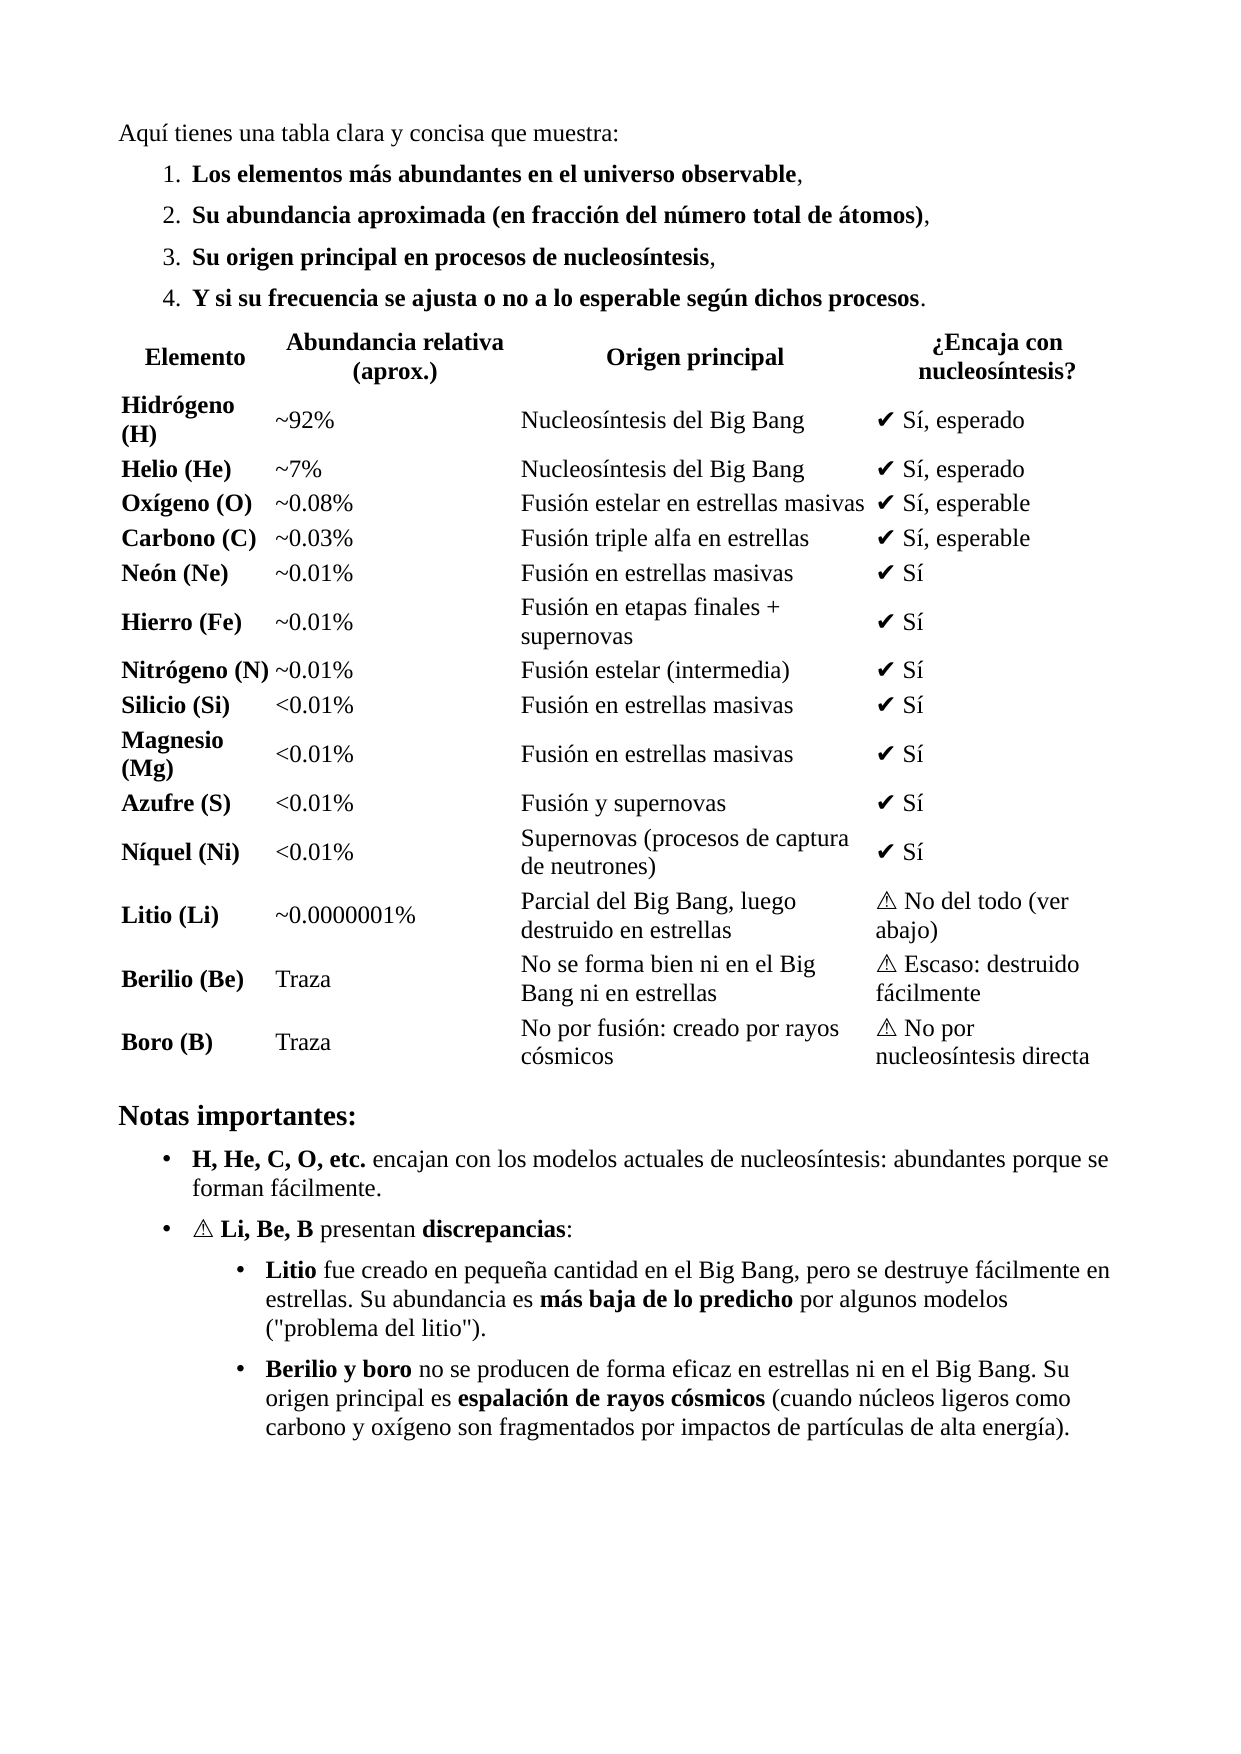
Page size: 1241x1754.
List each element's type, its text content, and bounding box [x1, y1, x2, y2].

table_cell ~0.08% [272, 486, 518, 520]
table_cell ~0.01% [272, 555, 518, 589]
table_cell Fusión en estrellas masivas [518, 687, 872, 722]
table_cell Silicio (Si) [118, 687, 272, 722]
list Berilio y boro no se producen de forma eficaz en estrellas ni en el Big Bang. Su origen principal es espalación de rayos cósmicos (cuando núcleos ligeros como carbono y oxígeno son fragmentados por impactos de partículas de alta energía). [236, 1354, 1122, 1440]
table_cell Fusión en estrellas masivas [518, 555, 872, 589]
table_cell ~0.01% [272, 653, 518, 687]
list ⚠️ Li, Be, B presentan discrepancias: [162, 1214, 1122, 1243]
table_cell Magnesio (Mg) [118, 722, 272, 785]
table_cell ⚠️ Escaso: destruido fácilmente [873, 946, 1122, 1010]
table_cell Helio (He) [118, 451, 272, 486]
list Su abundancia aproximada (en fracción del número total de átomos), [162, 201, 1122, 229]
table_cell <0.01% [272, 785, 518, 820]
table_cell Traza [272, 946, 518, 1010]
table_header ¿Encaja con nucleosíntesis? [873, 324, 1122, 388]
table_cell ⚠️ No del todo (ver abajo) [873, 883, 1122, 946]
table_cell ✔️ Sí, esperable [873, 486, 1122, 520]
subtitle Notas importantes: [118, 1098, 1122, 1132]
list H, He, C, O, etc. encajan con los modelos actuales de nucleosíntesis: abundantes porque se forman fácilmente. [162, 1144, 1122, 1202]
table_cell Boro (B) [118, 1010, 272, 1073]
table_cell <0.01% [272, 820, 518, 883]
table_header Elemento [118, 324, 272, 388]
table_cell ~0.03% [272, 520, 518, 555]
table_cell ✔️ Sí [873, 687, 1122, 722]
list Los elementos más abundantes en el universo observable, [162, 159, 1122, 188]
table_header Origen principal [518, 324, 872, 388]
table_cell ~0.01% [272, 589, 518, 653]
table_cell ~0.0000001% [272, 883, 518, 946]
table_cell <0.01% [272, 722, 518, 785]
table_cell Nitrógeno (N) [118, 653, 272, 687]
list Y si su frecuencia se ajusta o no a lo esperable según dichos procesos. [162, 283, 1122, 312]
table_cell ⚠️ No por nucleosíntesis directa [873, 1010, 1122, 1073]
table_cell ~92% [272, 388, 518, 451]
table_cell Neón (Ne) [118, 555, 272, 589]
table_cell No se forma bien ni en el Big Bang ni en estrellas [518, 946, 872, 1010]
table_cell Fusión en estrellas masivas [518, 722, 872, 785]
table_cell Litio (Li) [118, 883, 272, 946]
list Su origen principal en procesos de nucleosíntesis, [162, 242, 1122, 271]
list Litio fue creado en pequeña cantidad en el Big Bang, pero se destruye fácilmente en estrellas. Su abundancia es más baja de lo predicho por algunos modelos ("problema del litio"). [236, 1255, 1122, 1342]
table_cell ✔️ Sí, esperado [873, 388, 1122, 451]
table_cell No por fusión: creado por rayos cósmicos [518, 1010, 872, 1073]
table_cell ✔️ Sí [873, 722, 1122, 785]
table_cell Hierro (Fe) [118, 589, 272, 653]
table_cell Fusión estelar en estrellas masivas [518, 486, 872, 520]
table_cell Supernovas (procesos de captura de neutrones) [518, 820, 872, 883]
table_cell ✔️ Sí [873, 555, 1122, 589]
table_cell Fusión estelar (intermedia) [518, 653, 872, 687]
table_cell Parcial del Big Bang, luego destruido en estrellas [518, 883, 872, 946]
table_cell Fusión y supernovas [518, 785, 872, 820]
table_cell ✔️ Sí, esperado [873, 451, 1122, 486]
table_cell Nucleosíntesis del Big Bang [518, 451, 872, 486]
table_cell Fusión triple alfa en estrellas [518, 520, 872, 555]
table_cell Fusión en etapas finales + supernovas [518, 589, 872, 653]
table_cell ✔️ Sí, esperable [873, 520, 1122, 555]
table_header Abundancia relativa (aprox.) [272, 324, 518, 388]
table_cell Hidrógeno (H) [118, 388, 272, 451]
table_cell Níquel (Ni) [118, 820, 272, 883]
text Aquí tienes una tabla clara y concisa que muestra: [118, 118, 1122, 147]
table_cell Traza [272, 1010, 518, 1073]
table_cell ✔️ Sí [873, 820, 1122, 883]
table_cell Berilio (Be) [118, 946, 272, 1010]
table_cell ✔️ Sí [873, 589, 1122, 653]
table_cell ~7% [272, 451, 518, 486]
table_cell Oxígeno (O) [118, 486, 272, 520]
table_cell Nucleosíntesis del Big Bang [518, 388, 872, 451]
table_cell <0.01% [272, 687, 518, 722]
table_cell Azufre (S) [118, 785, 272, 820]
table_cell ✔️ Sí [873, 785, 1122, 820]
table_cell ✔️ Sí [873, 653, 1122, 687]
table_cell Carbono (C) [118, 520, 272, 555]
